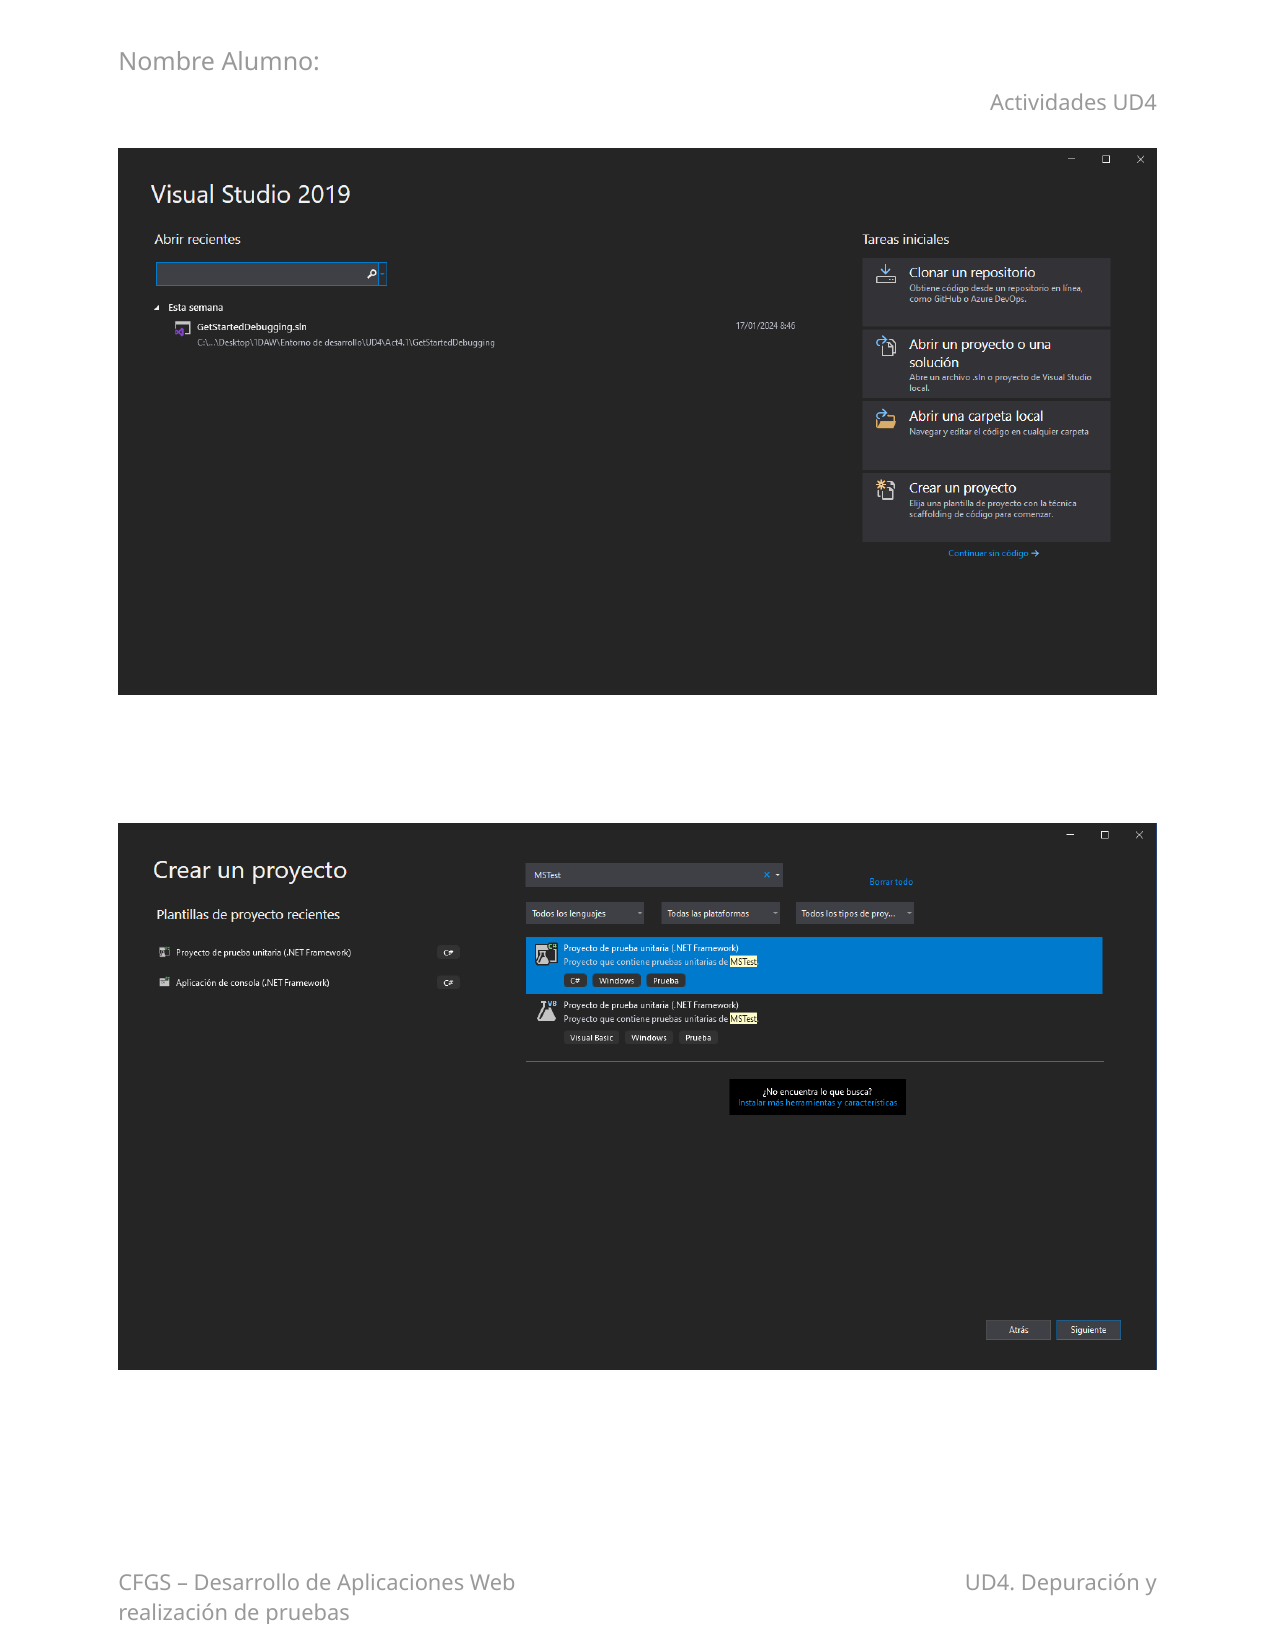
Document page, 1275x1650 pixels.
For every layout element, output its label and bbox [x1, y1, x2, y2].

picture [118, 823, 1157, 1370]
picture [118, 148, 1157, 695]
